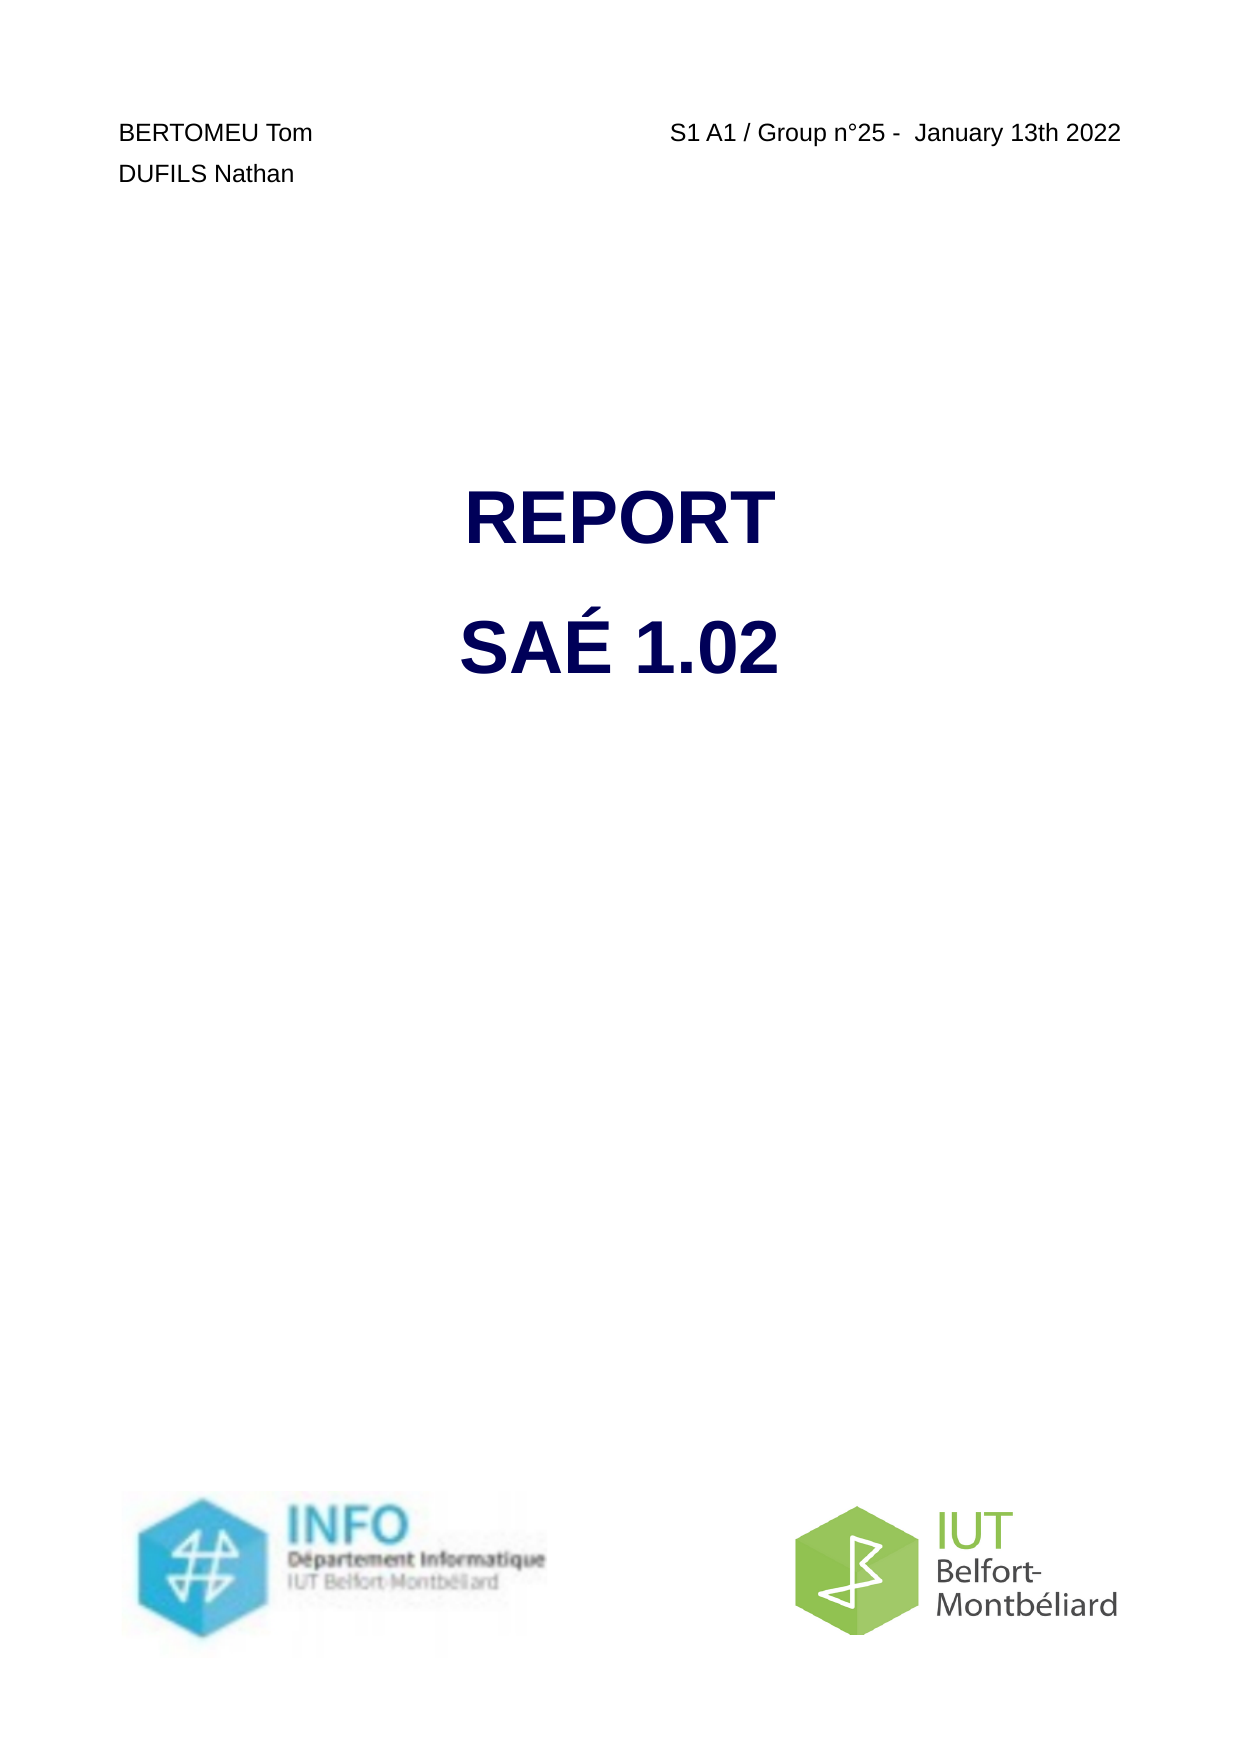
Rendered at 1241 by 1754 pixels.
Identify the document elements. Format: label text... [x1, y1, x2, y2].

title REPORT SAÉ 1.02 [118, 473, 1122, 689]
text DUFILS Nathan [118, 159, 1122, 187]
picture [121, 1491, 548, 1658]
text BERTOMEU Tom S1 A1 / Group n°25 - January 13th 2022 [118, 118, 1122, 147]
picture [792, 1502, 1120, 1635]
